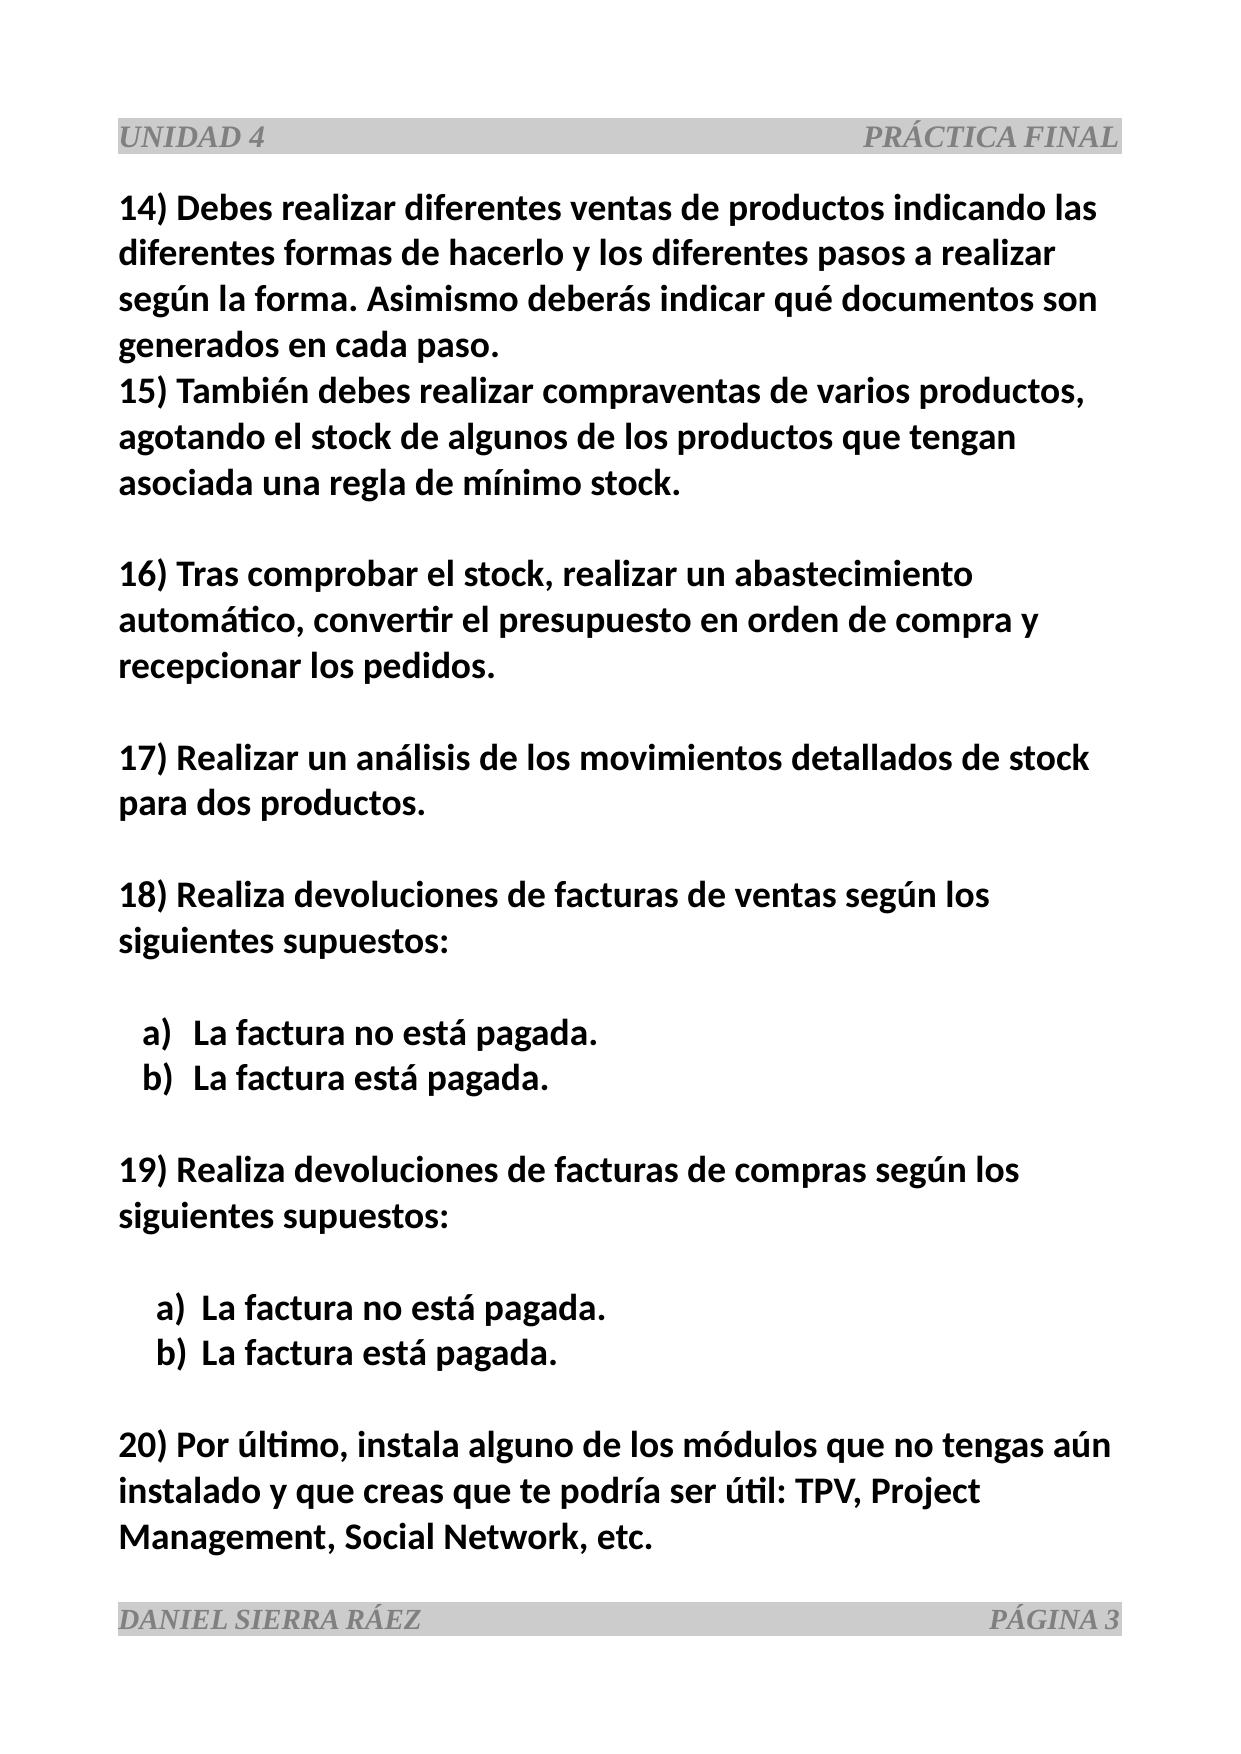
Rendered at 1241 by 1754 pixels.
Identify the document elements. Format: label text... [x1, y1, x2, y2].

list La factura está pagada. [156, 1329, 1122, 1375]
text 15) También debes realizar compraventas de varios productos, agotando el stock de algunos de los productos que tengan asociada una regla de mínimo stock. [118, 367, 1122, 504]
list La factura no está pagada. [156, 1283, 1122, 1329]
text 18) Realiza devoluciones de facturas de ventas según los siguientes supuestos: [118, 871, 1122, 963]
text 20) Por último, instala alguno de los módulos que no tengas aún instalado y que creas que te podría ser útil: TPV, Project Management, Social Network, etc. [118, 1421, 1122, 1558]
list La factura está pagada. [142, 1054, 1122, 1100]
text 17) Realizar un análisis de los movimientos detallados de stock para dos productos. [118, 733, 1122, 825]
text 16) Tras comprobar el stock, realizar un abastecimiento automático, convertir el presupuesto en orden de compra y recepcionar los pedidos. [118, 550, 1122, 688]
list La factura no está pagada. [142, 1008, 1122, 1054]
text 19) Realiza devoluciones de facturas de compras según los siguientes supuestos: [118, 1146, 1122, 1238]
text 14) Debes realizar diferentes ventas de productos indicando las diferentes formas de hacerlo y los diferentes pasos a realizar según la forma. Asimismo deberás indicar qué documentos son generados en cada paso. [118, 183, 1122, 367]
